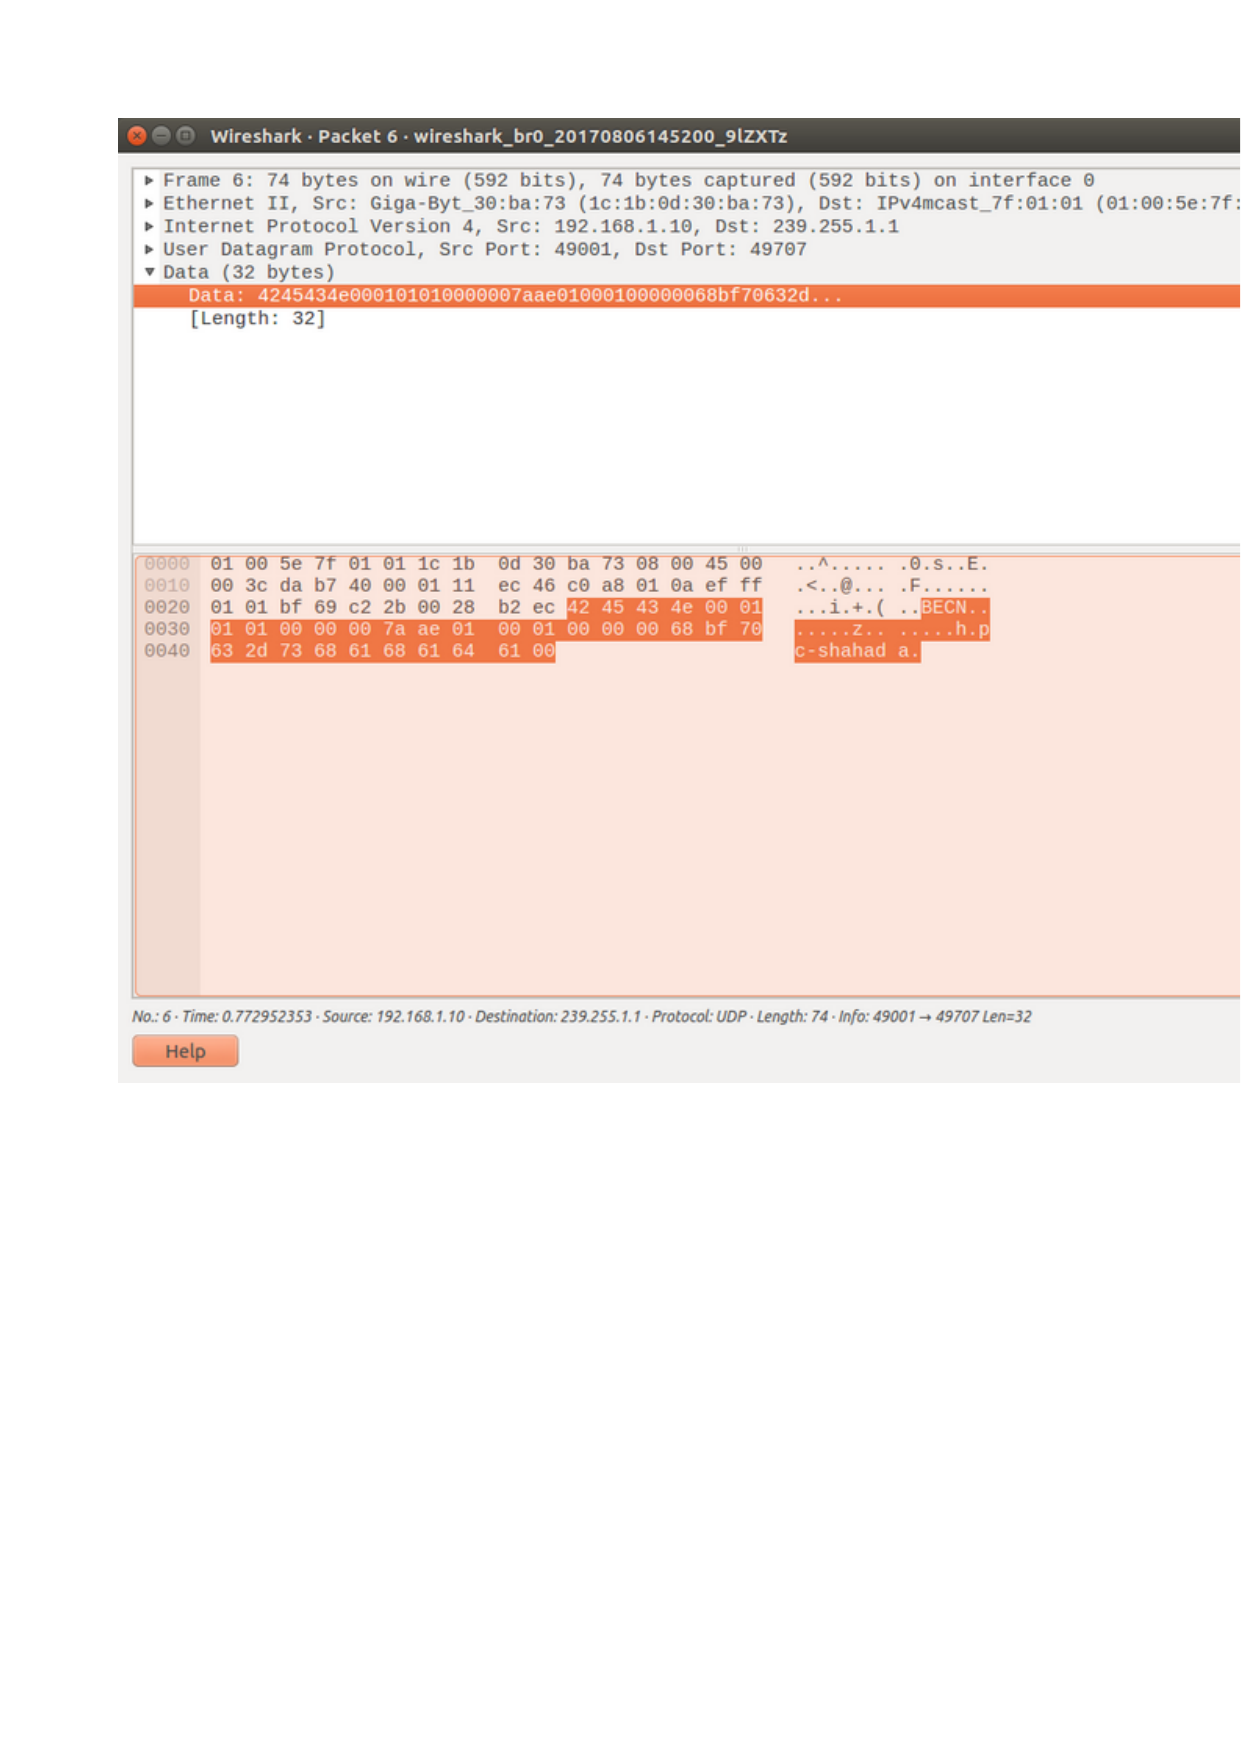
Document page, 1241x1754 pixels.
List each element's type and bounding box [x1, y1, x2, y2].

picture [118, 118, 1241, 1083]
